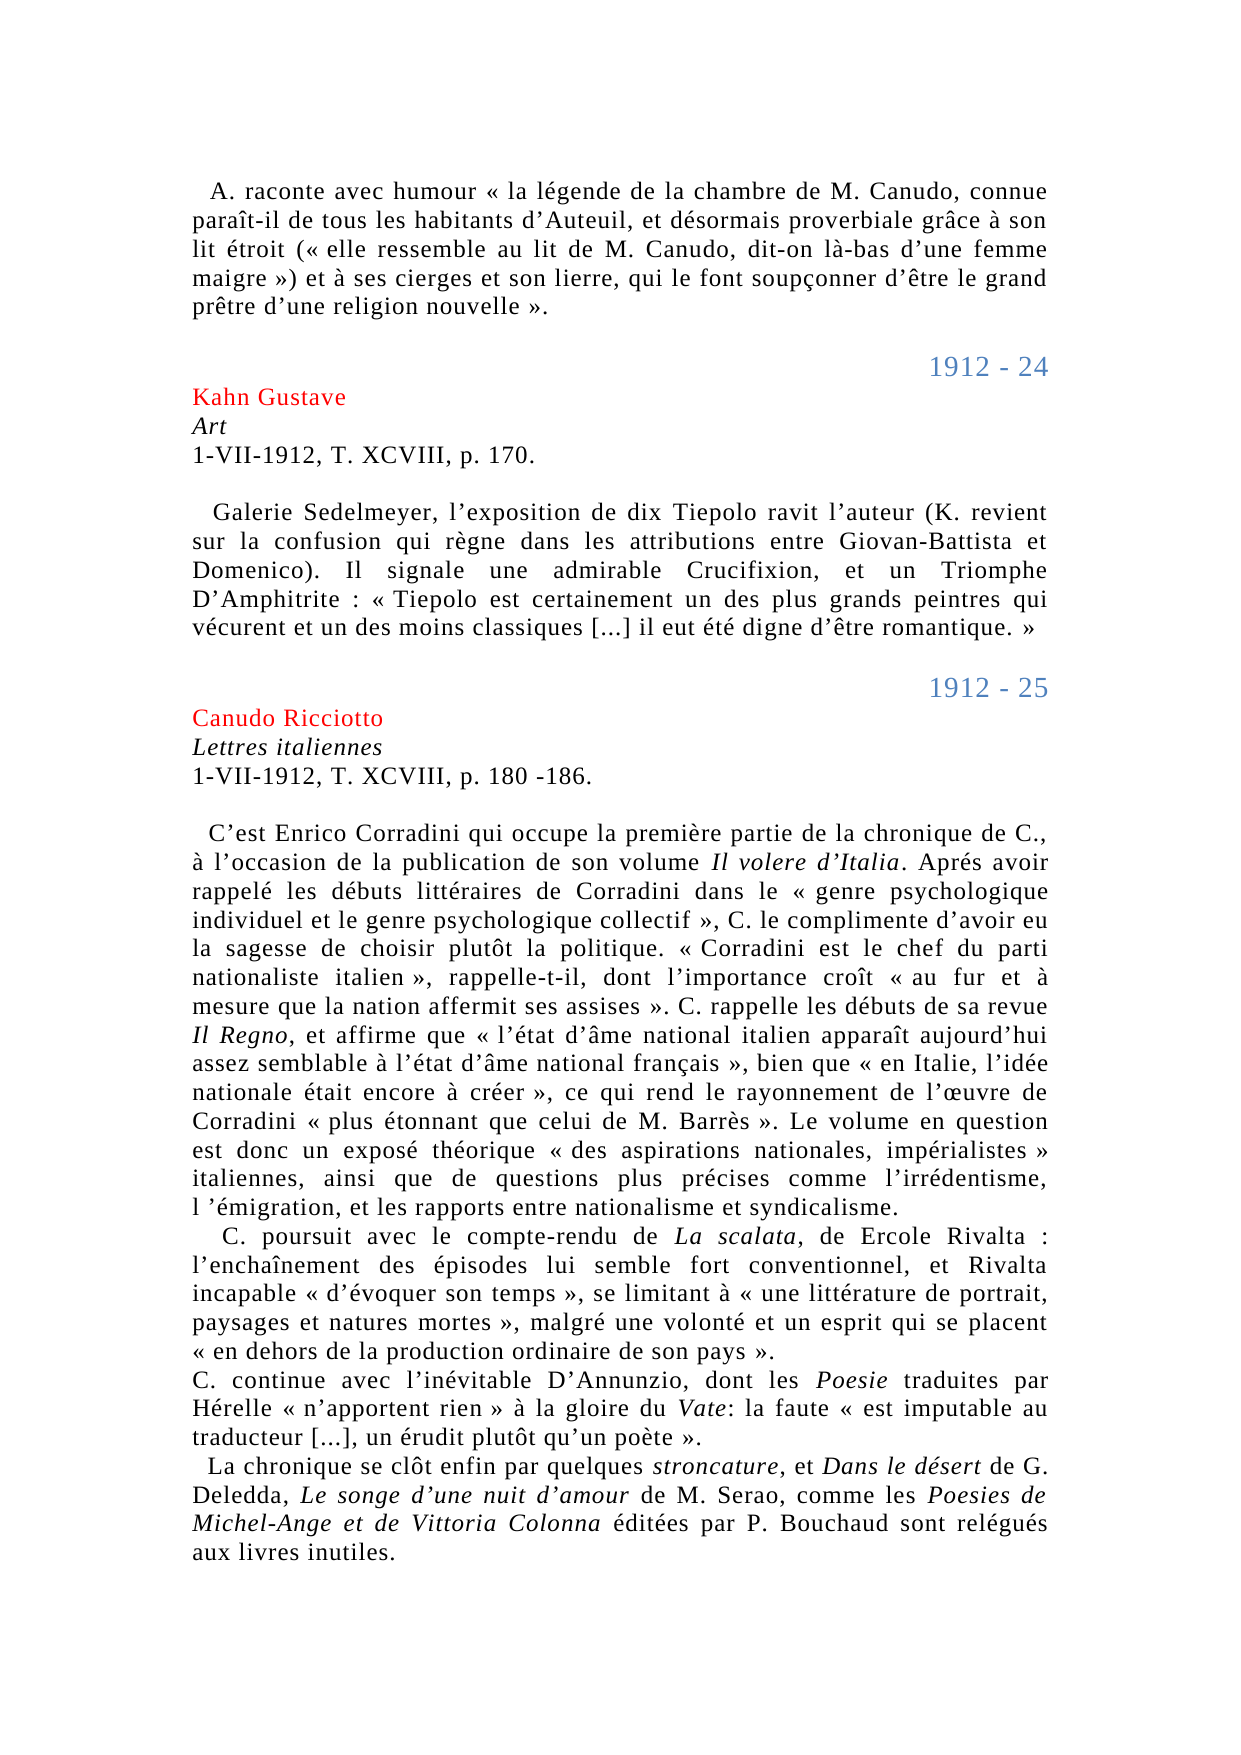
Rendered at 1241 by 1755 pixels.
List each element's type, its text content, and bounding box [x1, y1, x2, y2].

text Kahn Gustave [192, 382, 1048, 411]
text A. raconte avec humour « la légende de la chambre de M. Canudo, connue paraît-il de tous les habitants d’Auteuil, et désormais proverbiale grâce à son lit étroit (« elle ressemble au lit de M. Canudo, dit-on là-bas d’une femme maigre ») et à ses cierges et son lierre, qui le font soupçonner d’être le grand prêtre d’une religion nouvelle ». [192, 176, 1048, 320]
text Galerie Sedelmeyer, l’exposition de dix Tiepolo ravit l’auteur (K. revient sur la confusion qui règne dans les attributions entre Giovan-Battista et Domenico). Il signale une admirable Crucifixion, et un Triomphe D’Amphitrite : « Tiepolo est certainement un des plus grands peintres qui vécurent et un des moins classiques [...] il eut été digne d’être romantique. » [192, 497, 1048, 641]
subtitle 1912 - 25 [192, 670, 1048, 703]
text C. poursuit avec le compte-rendu de La scalata, de Ercole Rivalta : l’enchaînement des épisodes lui semble fort conventionnel, et Rivalta incapable « d’évoquer son temps », se limitant à « une littérature de portrait, paysages et natures mortes », malgré une volonté et un esprit qui se placent « en dehors de la production ordinaire de son pays ». [192, 1221, 1048, 1365]
text C. continue avec l’inévitable D’Annunzio, dont les Poesie traduites par Hérelle « n’apportent rien » à la gloire du Vate: la faute « est imputable au traducteur [...], un érudit plutôt qu’un poète ». [192, 1365, 1048, 1451]
text Art [192, 411, 1048, 440]
text 1-VII-1912, T. XCVIII, p. 180 -186. [192, 761, 1048, 790]
text Canudo Ricciotto [192, 703, 1048, 732]
text La chronique se clôt enfin par quelques stroncature, et Dans le désert de G. Deledda, Le songe d’une nuit d’amour de M. Serao, comme les Poesies de Michel-Ange et de Vittoria Colonna éditées par P. Bouchaud sont relégués aux livres inutiles. [192, 1451, 1048, 1566]
text 1-VII-1912, T. XCVIII, p. 170. [192, 440, 1048, 469]
text C’est Enrico Corradini qui occupe la première partie de la chronique de C., à l’occasion de la publication de son volume Il volere d’Italia. Aprés avoir rappelé les débuts littéraires de Corradini dans le « genre psychologique individuel et le genre psychologique collectif », C. le complimente d’avoir eu la sagesse de choisir plutôt la politique. « Corradini est le chef du parti nationaliste italien », rappelle-t-il, dont l’importance croît « au fur et à mesure que la nation affermit ses assises ». C. rappelle les débuts de sa revue Il Regno, et affirme que « l’état d’âme national italien apparaît aujourd’hui assez semblable à l’état d’âme national français », bien que « en Italie, l’idée nationale était encore à créer », ce qui rend le rayonnement de l’œuvre de Corradini « plus étonnant que celui de M. Barrès ». Le volume en question est donc un exposé théorique « des aspirations nationales, impérialistes » italiennes, ainsi que de questions plus précises comme l’irrédentisme, l ’émigration, et les rapports entre nationalisme et syndicalisme. [192, 818, 1048, 1221]
text Lettres italiennes [192, 732, 1048, 761]
subtitle 1912 - 24 [192, 349, 1048, 382]
